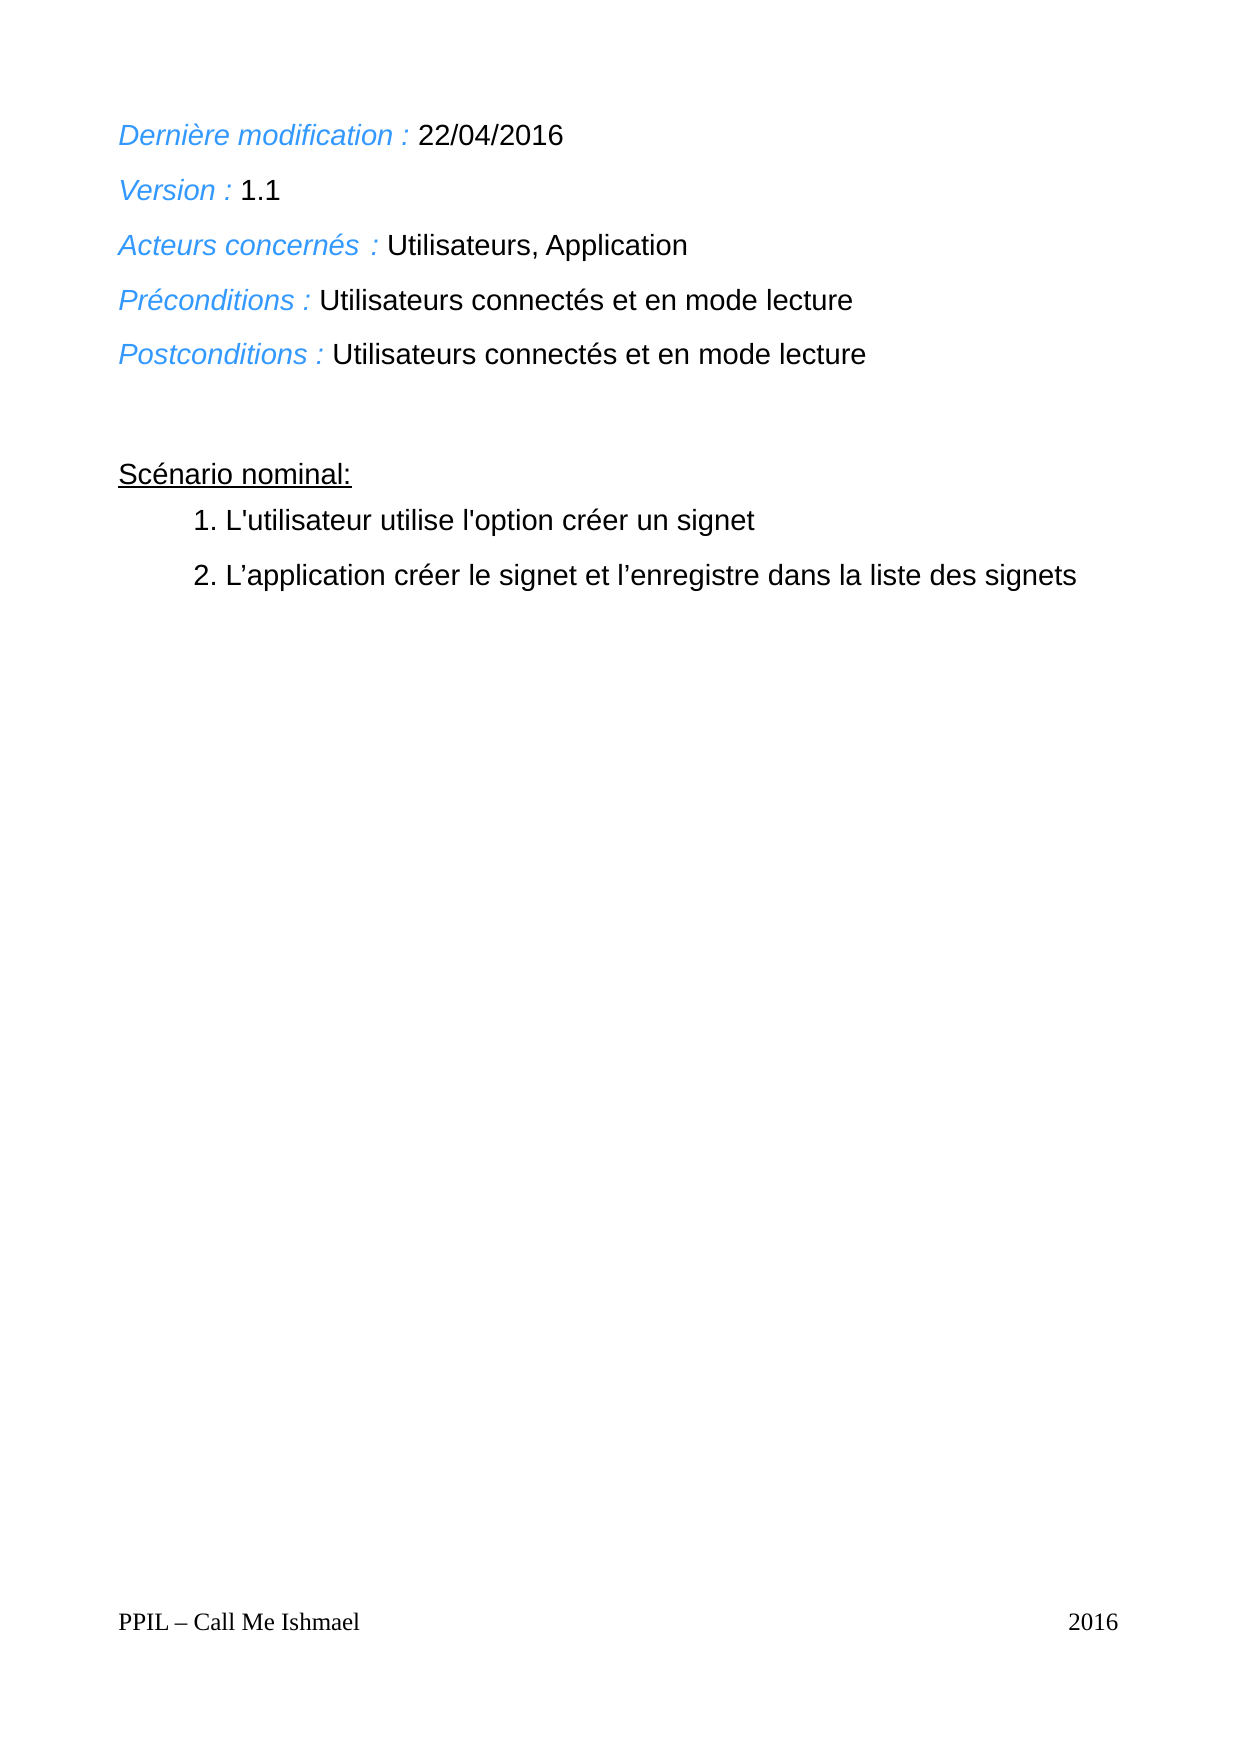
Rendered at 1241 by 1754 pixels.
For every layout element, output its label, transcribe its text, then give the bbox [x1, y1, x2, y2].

text Version : 1.1 [118, 173, 1122, 206]
text Dernière modification : 22/04/2016 [118, 118, 1122, 152]
text Acteurs concernés : Utilisateurs, Application [118, 228, 1122, 261]
text Postconditions : Utilisateurs connectés et en mode lecture [118, 337, 1122, 371]
text Préconditions : Utilisateurs connectés et en mode lecture [118, 282, 1122, 316]
subtitle Scénario nominal: [118, 457, 1122, 491]
text 1. L'utilisateur utilise l'option créer un signet [118, 503, 1122, 537]
text 2. L’application créer le signet et l’enregistre dans la liste des signets [118, 558, 1122, 592]
